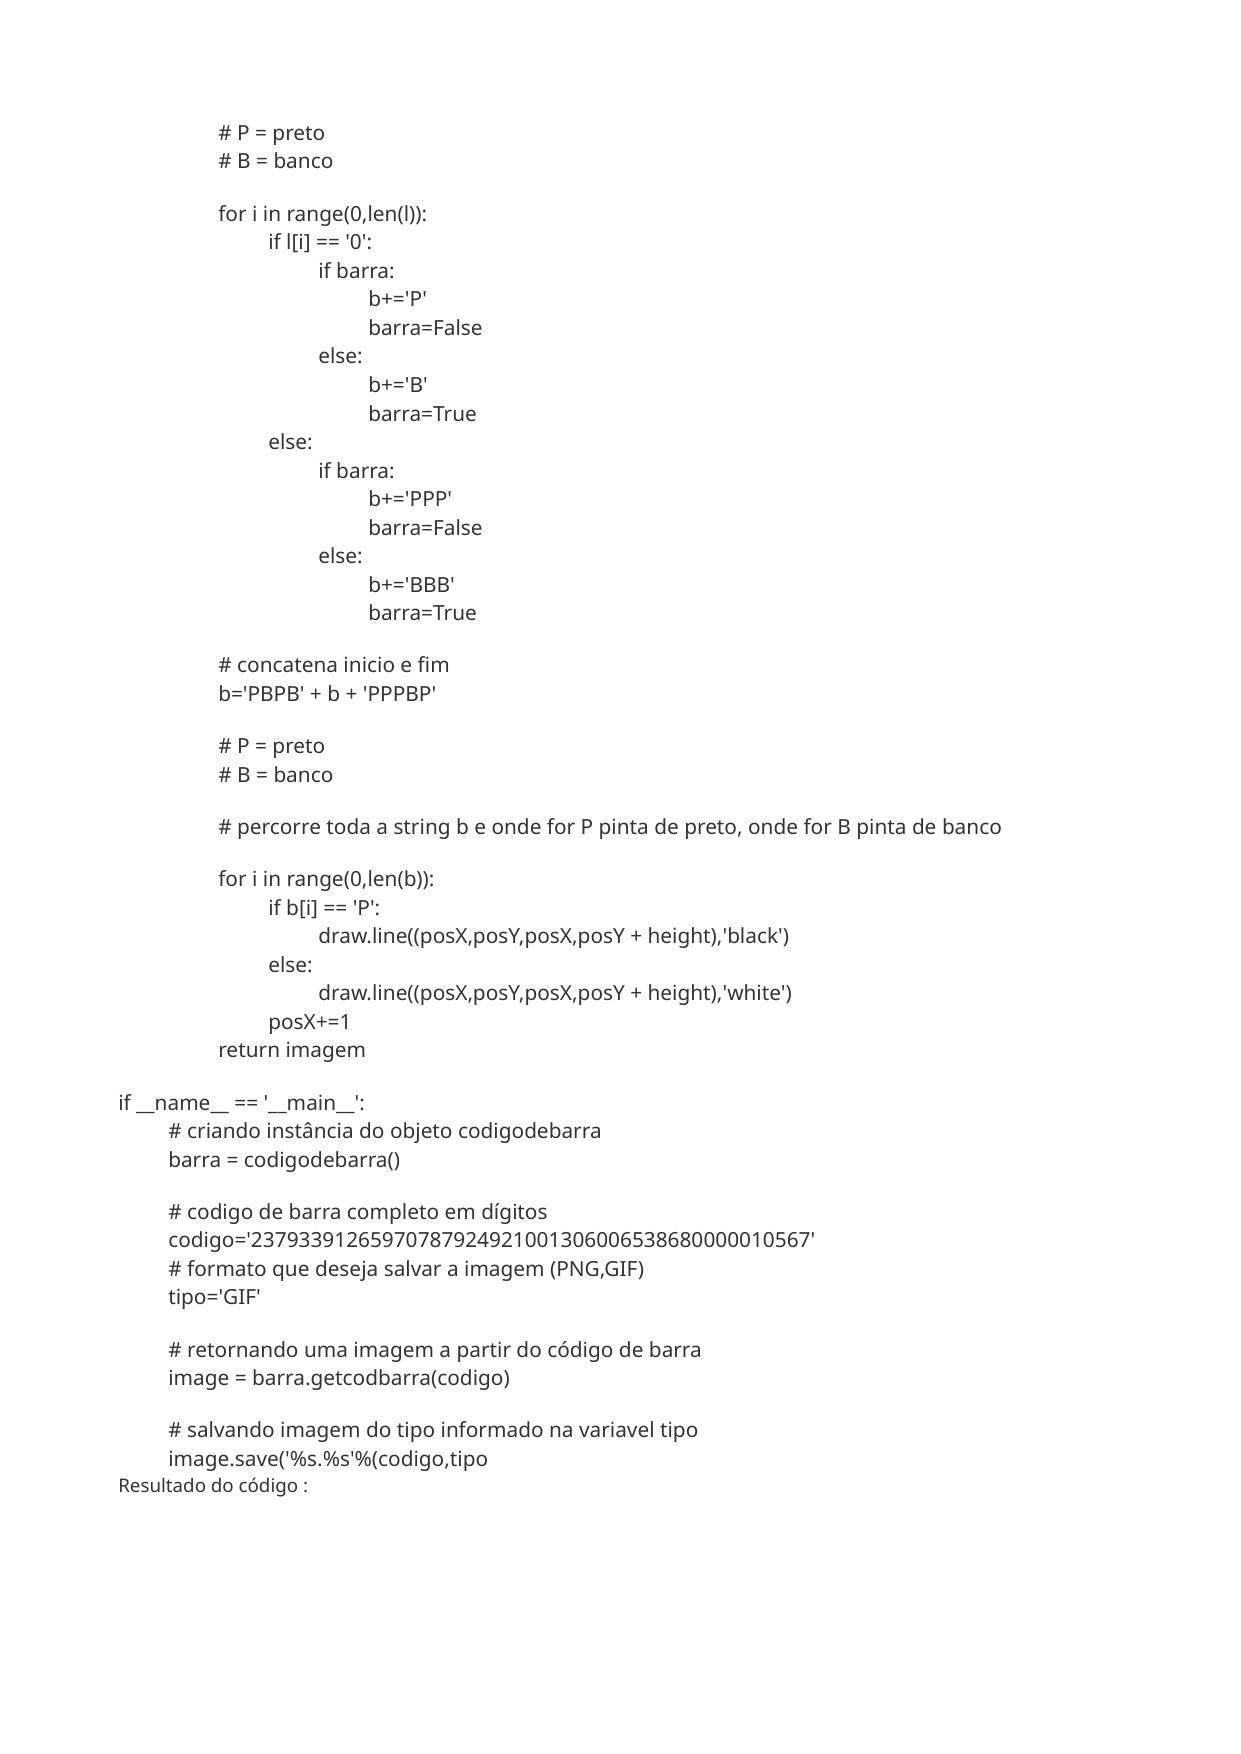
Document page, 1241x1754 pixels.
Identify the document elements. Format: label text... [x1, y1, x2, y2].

text else: [118, 950, 1122, 978]
text # P = preto [118, 118, 1122, 147]
text # B = banco [118, 147, 1122, 175]
text b+='P' [118, 284, 1122, 313]
text barra = codigodebarra() [118, 1145, 1122, 1173]
text else: [118, 427, 1122, 456]
text if barra: [118, 456, 1122, 484]
text b+='B' [118, 370, 1122, 399]
text # B = banco [118, 760, 1122, 788]
text for i in range(0,len(b)): [118, 864, 1122, 893]
text if l[i] == '0': [118, 227, 1122, 256]
text b='PBPB' + b + 'PPPBP' [118, 679, 1122, 708]
text # salvando imagem do tipo informado na variavel tipo [118, 1415, 1122, 1444]
text posX+=1 [118, 1007, 1122, 1036]
text image = barra.getcodbarra(codigo) [118, 1363, 1122, 1392]
text b+='BBB' [118, 570, 1122, 598]
text # P = preto [118, 731, 1122, 760]
text return imagem [118, 1036, 1122, 1064]
text # retornando uma imagem a partir do código de barra [118, 1335, 1122, 1363]
text tipo='GIF' [118, 1282, 1122, 1311]
text if barra: [118, 256, 1122, 284]
text Resultado do código : [118, 1472, 1122, 1498]
text barra=True [118, 598, 1122, 627]
text else: [118, 342, 1122, 370]
text draw.line((posX,posY,posX,posY + height),'white') [118, 978, 1122, 1007]
text # criando instância do objeto codigodebarra [118, 1116, 1122, 1145]
text codigo='23793391265970787924921001306006538680000010567' [118, 1225, 1122, 1254]
text # concatena inicio e fim [118, 651, 1122, 679]
text barra=True [118, 399, 1122, 427]
text if __name__ == '__main__': [118, 1088, 1122, 1116]
text # percorre toda a string b e onde for P pinta de preto, onde for B pinta de banco [118, 812, 1122, 841]
text if b[i] == 'P': [118, 893, 1122, 921]
text draw.line((posX,posY,posX,posY + height),'black') [118, 921, 1122, 950]
text # codigo de barra completo em dígitos [118, 1197, 1122, 1225]
text barra=False [118, 513, 1122, 541]
text barra=False [118, 313, 1122, 342]
text image.save('%s.%s'%(codigo,tipo [118, 1444, 1122, 1472]
text # formato que deseja salvar a imagem (PNG,GIF) [118, 1254, 1122, 1282]
text for i in range(0,len(l)): [118, 199, 1122, 227]
text b+='PPP' [118, 484, 1122, 513]
text else: [118, 541, 1122, 570]
